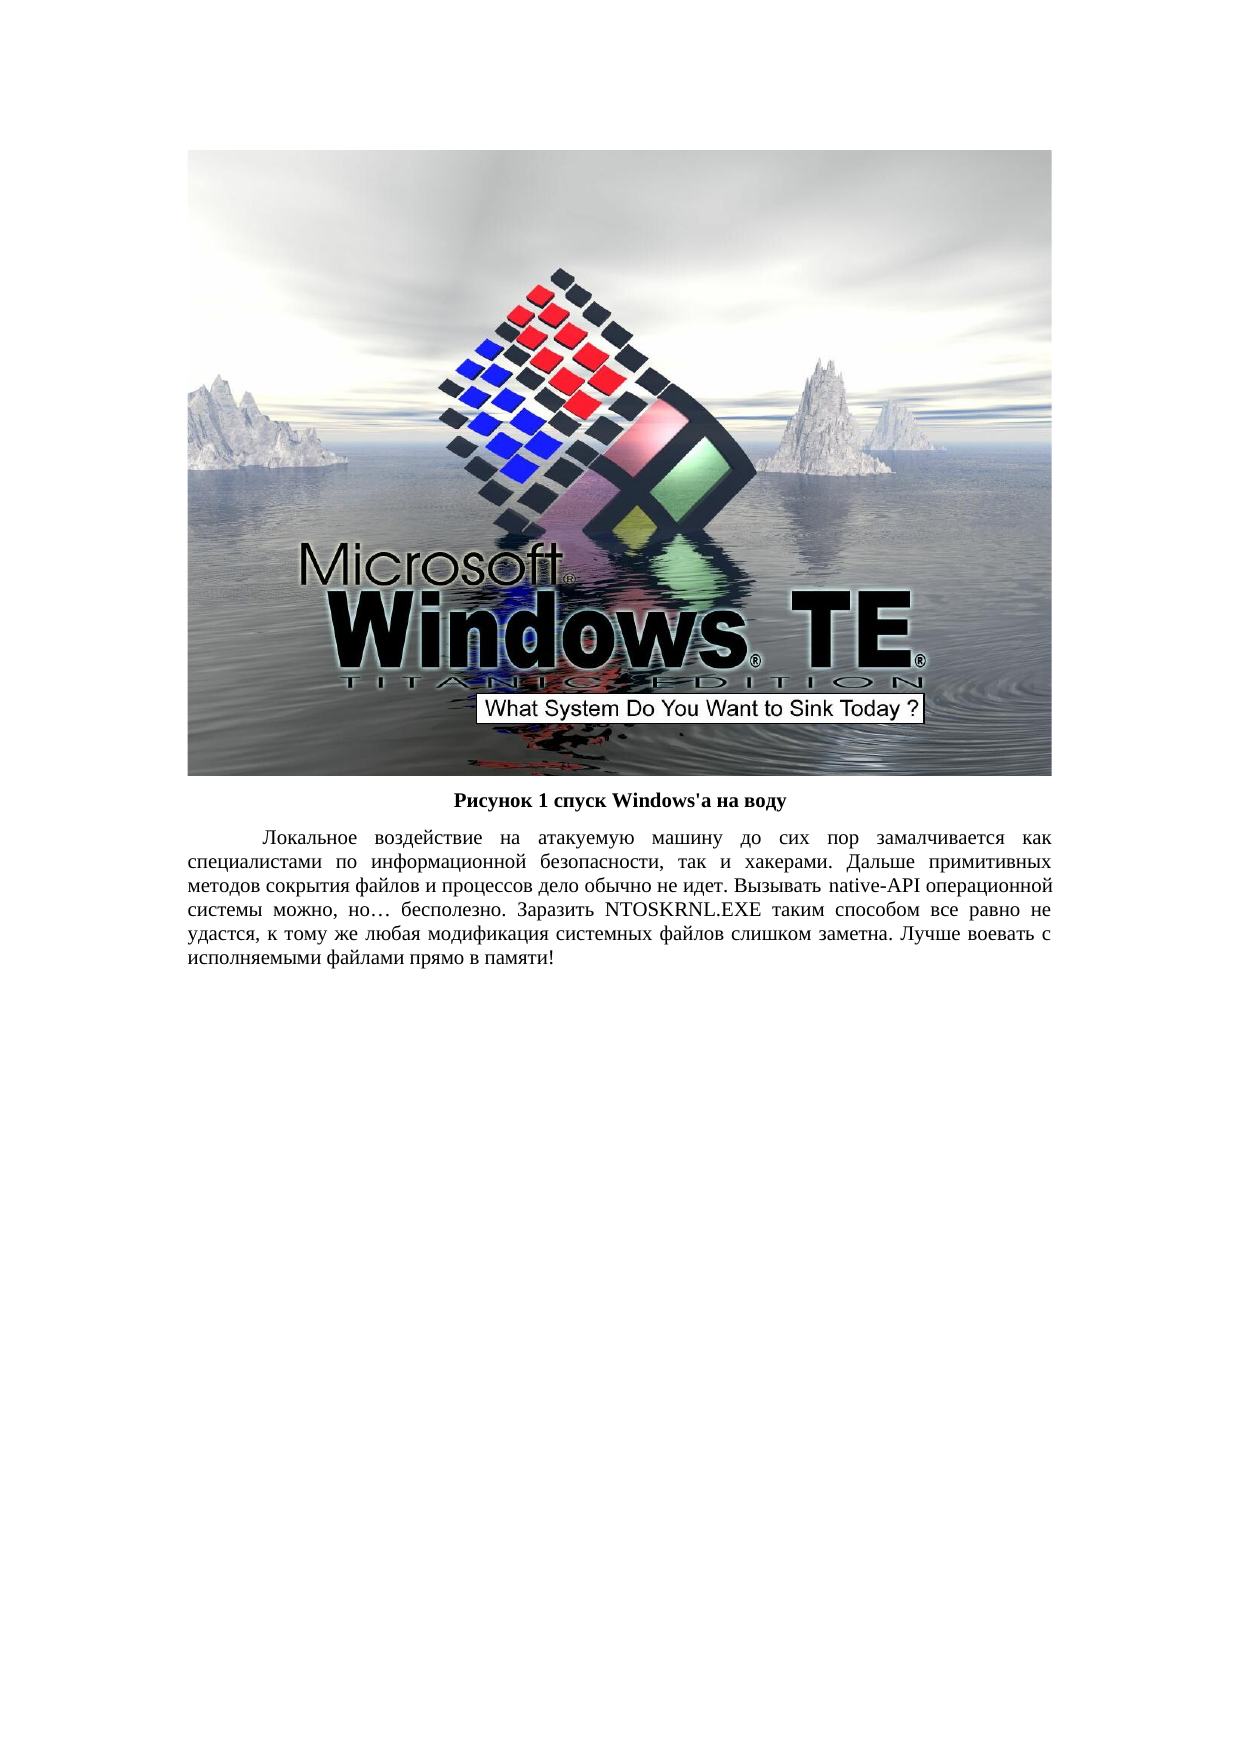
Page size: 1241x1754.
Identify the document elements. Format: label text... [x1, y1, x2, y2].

text Рисунок 1 спуск Windows'а на воду [187, 788, 1053, 812]
text Локальное воздействие на атакуемую машину до сих пор замалчивается как специалистами по информационной безопасности, так и хакерами. Дальше примитивных методов сокрытия файлов и процессов дело обычно не идет. Вызывать native-API операционной системы можно, но… бесполезно. Заразить NTOSKRNL.EXE таким способом все равно не удастся, к тому же любая модификация системных файлов слишком заметна. Лучше воевать с исполняемыми файлами прямо в памяти! [187, 825, 1053, 969]
picture [187, 150, 1052, 776]
